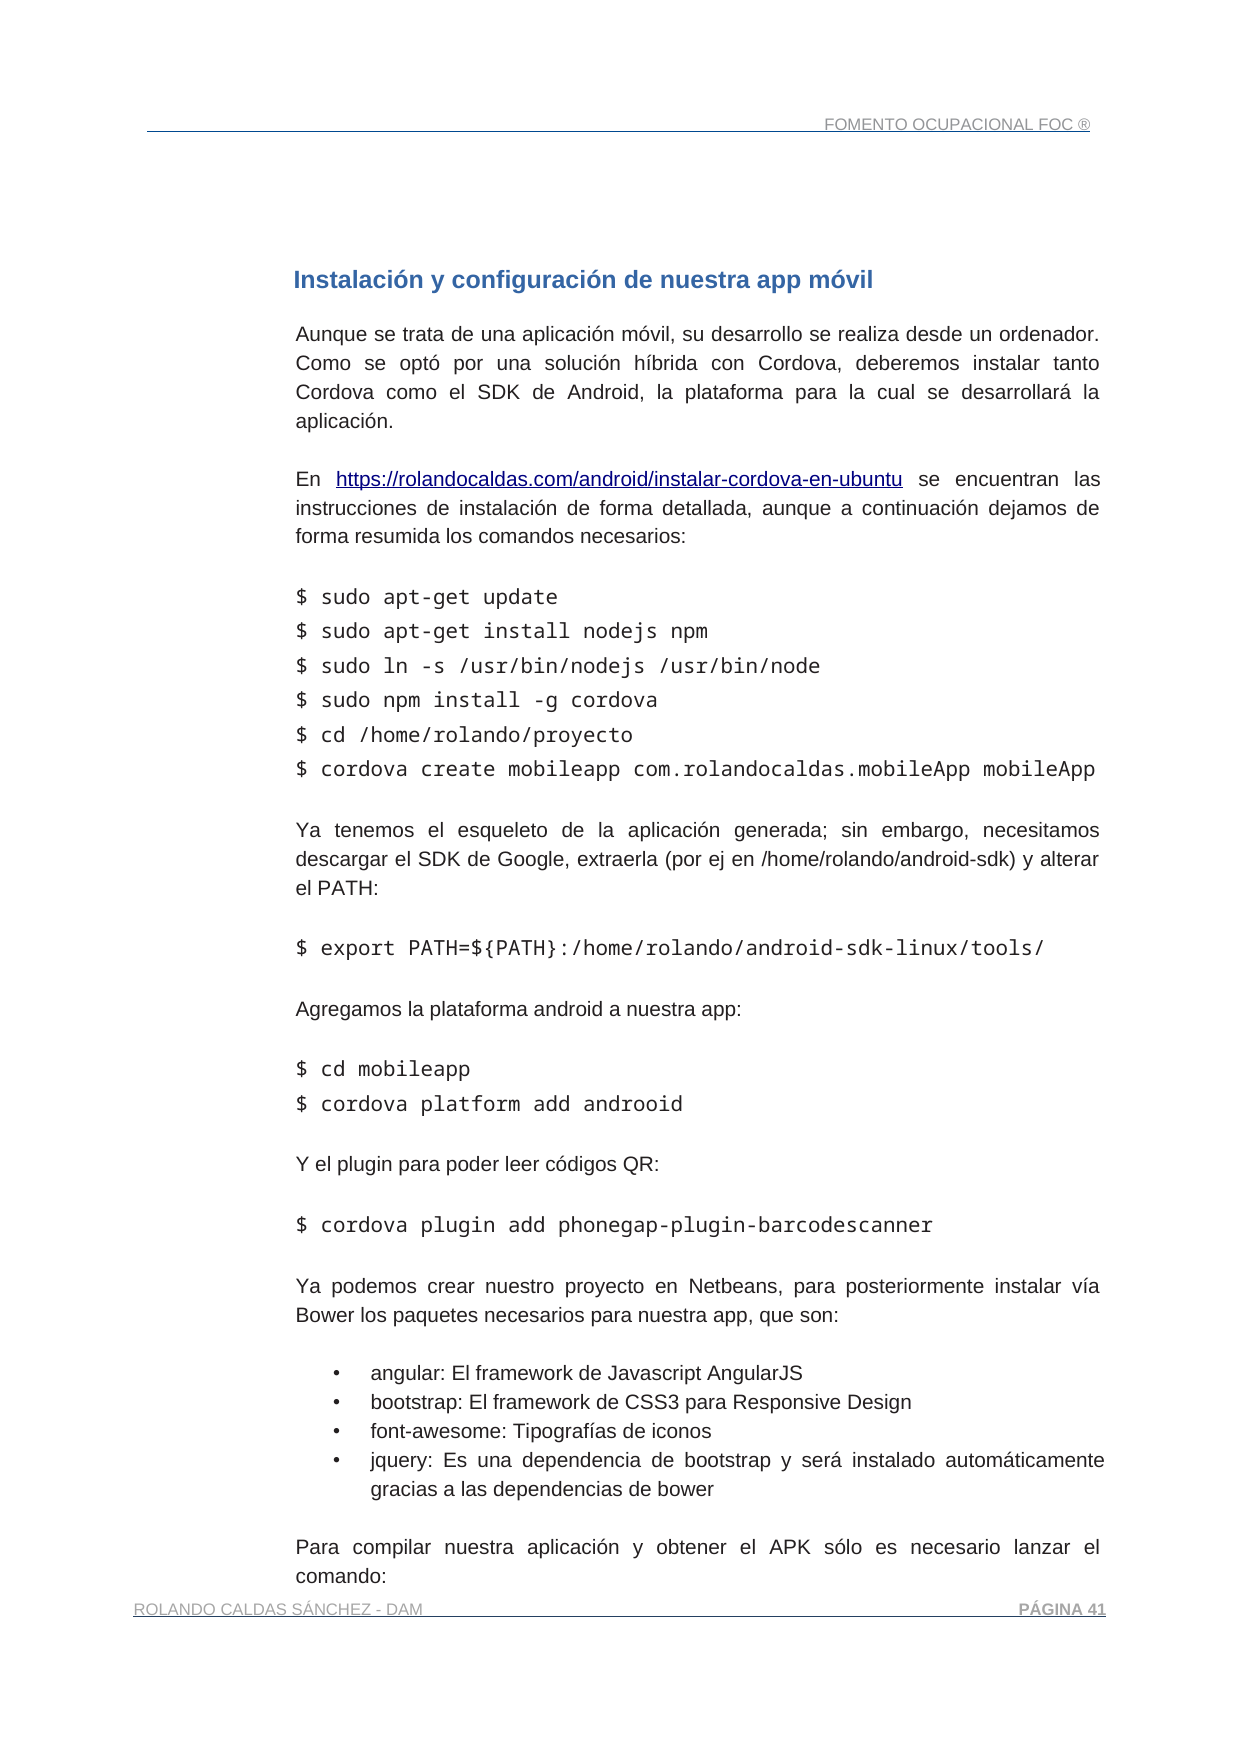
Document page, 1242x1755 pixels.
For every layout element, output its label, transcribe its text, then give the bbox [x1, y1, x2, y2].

text Instalación y configuración de nuestra app móvil [218, 264, 1109, 293]
list bootstrap: El framework de CSS3 para Responsive Design [333, 1389, 1106, 1413]
text Ya tenemos el esqueleto de la aplicación generada; sin embargo, necesitamos descargar el SDK de Google, extraerla (por ej en /home/rolando/android-sdk) y alterar el PATH: [295, 817, 1101, 899]
text $ sudo ln -s /usr/bin/nodejs /usr/bin/node [295, 651, 1101, 679]
list jquery: Es una dependencia de bootstrap y será instalado automáticamente gracias a las dependencias de bower [333, 1448, 1106, 1501]
text $ cordova create mobileapp com.rolandocaldas.mobileApp mobileApp [295, 754, 1101, 783]
text Ya podemos crear nuestro proyecto en Netbeans, para posteriormente instalar vía Bower los paquetes necesarios para nuestra app, que son: [295, 1273, 1101, 1326]
text $ sudo npm install -g cordova [295, 685, 1101, 714]
text $ sudo apt-get install nodejs npm [295, 617, 1101, 645]
text En https://rolandocaldas.com/android/instalar-cordova-en-ubuntu se encuentran las instrucciones de instalación de forma detallada, aunque a continuación dejamos de forma resumida los comandos necesarios: [295, 466, 1101, 548]
list angular: El framework de Javascript AngularJS [333, 1360, 1106, 1384]
text Aunque se trata de una aplicación móvil, su desarrollo se realiza desde un ordenador. Como se optó por una solución híbrida con Cordova, deberemos instalar tanto Cordova como el SDK de Android, la plataforma para la cual se desarrollará la aplicación. [295, 322, 1101, 432]
text $ export PATH=${PATH}:/home/rolando/android-sdk-linux/tools/ [295, 933, 1101, 962]
text Para compilar nuestra aplicación y obtener el APK sólo es necesario lanzar el comando: [295, 1534, 1101, 1587]
text $ cordova platform add androoid [295, 1089, 1101, 1117]
text Agregamos la plataforma android a nuestra app: [295, 997, 1101, 1021]
text Y el plugin para poder leer códigos QR: [295, 1152, 1101, 1176]
list font-awesome: Tipografías de iconos [333, 1418, 1106, 1443]
text $ cd mobileapp [295, 1054, 1101, 1083]
text $ cordova plugin add phonegap-plugin-barcodescanner [295, 1210, 1101, 1239]
text $ sudo apt-get update [295, 582, 1101, 611]
text $ cd /home/rolando/proyecto [295, 720, 1101, 748]
